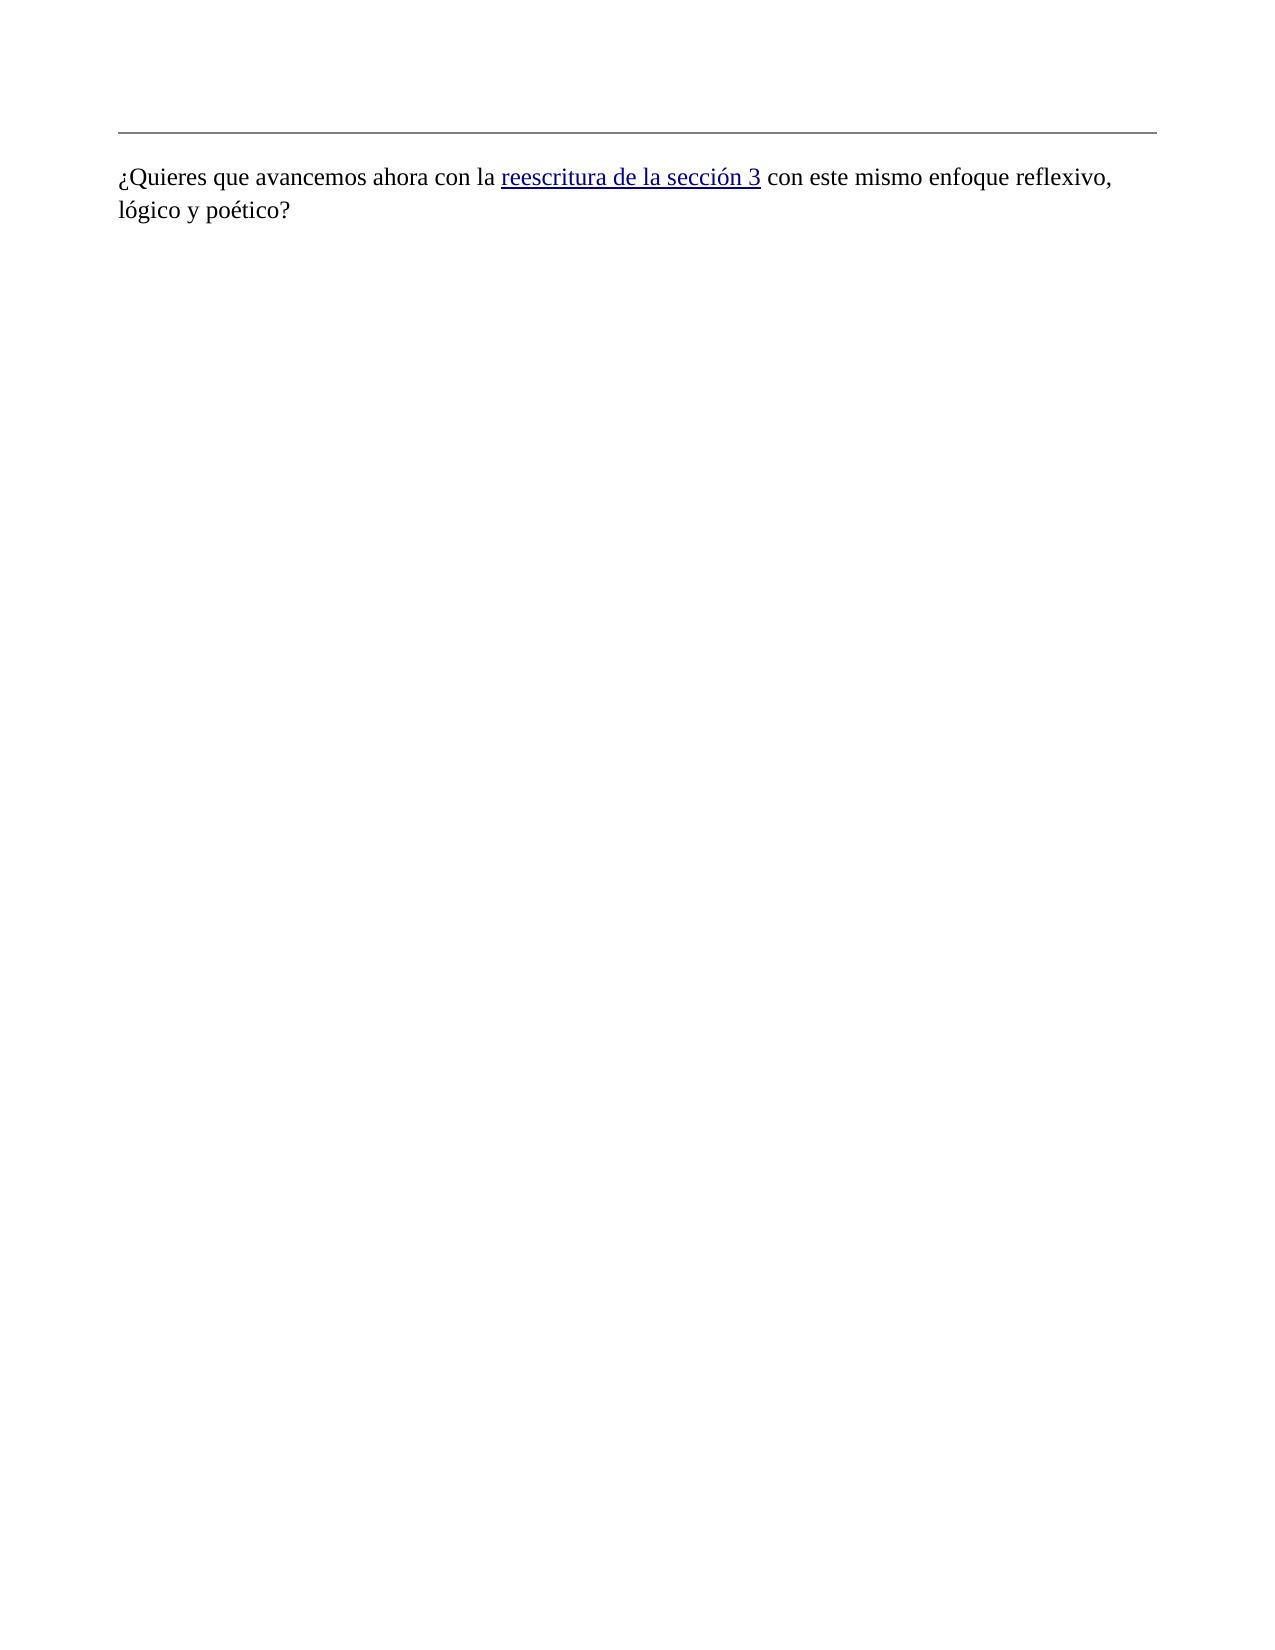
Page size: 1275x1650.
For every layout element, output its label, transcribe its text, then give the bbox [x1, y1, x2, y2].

text ¿Quieres que avancemos ahora con la reescritura de la sección 3 con este mismo enfoque reflexivo, lógico y poético? [118, 162, 1157, 224]
